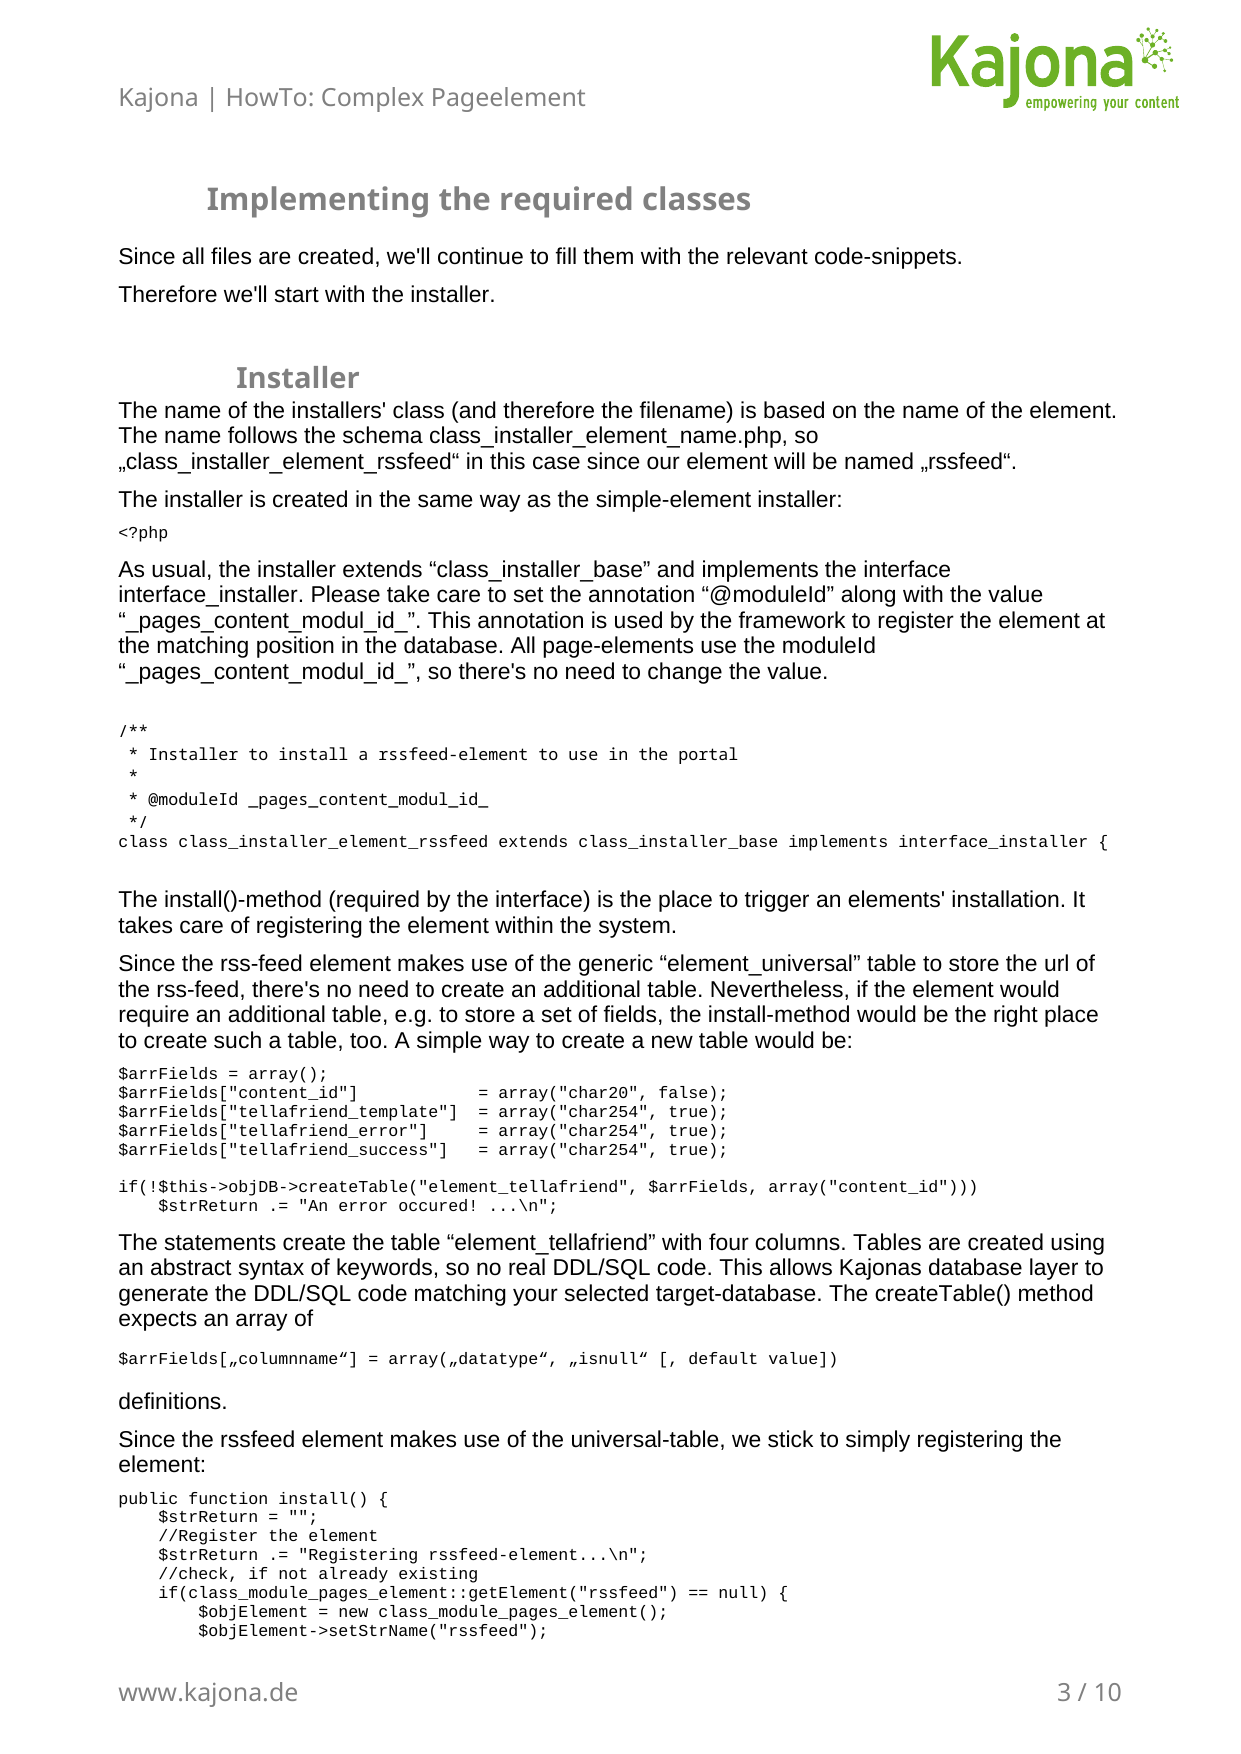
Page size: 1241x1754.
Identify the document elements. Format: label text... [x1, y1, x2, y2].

text Since the rssfeed element makes use of the universal-table, we stick to simply registering the element: [118, 1426, 1122, 1478]
text /** * Installer to install a rssfeed-element to use in the portal * * @moduleId _pages_content_modul_id_ */ class class_installer_element_rssfeed extends class_installer_base implements interface_installer { [118, 697, 1122, 875]
text $arrFields = array(); $arrFields["content_id"] = array("char20", false); $arrFields["tellafriend_template"] = array("char254", true); $arrFields["tellafriend_error"] = array("char254", true); $arrFields["tellafriend_success"] = array("char254", true); if(!$this->objDB->createTable("element_tellafriend", $arrFields, array("content_id"))) $strReturn .= "An error occured! ...\n"; [118, 1066, 1122, 1217]
text The installer is created in the same way as the simple-element installer: [118, 487, 1122, 512]
subtitle Installer [118, 358, 1122, 397]
text <?php [118, 525, 1122, 544]
text public function install() { $strReturn = ""; //Register the element $strReturn .= "Registering rssfeed-element...\n"; //check, if not already existing if(class_module_pages_element::getElement("rssfeed") == null) { $objElement = new class_module_pages_element(); $objElement->setStrName("rssfeed"); [118, 1490, 1122, 1641]
text Therefore we'll start with the installer. [118, 281, 1122, 307]
text Since the rss-feed element makes use of the generic “element_universal” table to store the url of the rss-feed, there's no need to create an additional table. Nevertheless, if the element would require an additional table, e.g. to store a set of fields, the install-method would be the right place to create such a table, too. A simple way to create a new table would be: [118, 951, 1122, 1053]
text The install()-method (required by the interface) is the place to trigger an elements' installation. It takes care of registering the element within the system. [118, 887, 1122, 938]
text The name of the installers' class (and therefore the filename) is based on the name of the element. The name follows the schema class_installer_element_name.php, so „class_installer_element_rssfeed“ in this case since our element will be named „rssfeed“. [118, 397, 1122, 474]
text Since all files are created, we'll continue to fill them with the relevant code-snippets. [118, 243, 1122, 269]
text As usual, the installer extends “class_installer_base” and implements the interface interface_installer. Please take care to set the annotation “@moduleId” along with the value “_pages_content_modul_id_”. This annotation is used by the framework to register the element at the matching position in the database. All page-elements use the moduleId “_pages_content_modul_id_”, so there's no need to change the value. [118, 556, 1122, 684]
text The statements create the table “element_tellafriend” with four columns. Tables are created using an abstract syntax of keywords, so no real DDL/SQL code. This allows Kajonas database layer to generate the DDL/SQL code matching your selected target-database. The createTable() method expects an array of $arrFields[„columnname“] = array(„datatype“, „isnull“ [, default value]) definitions. [118, 1229, 1122, 1414]
subtitle Implementing the required classes [118, 177, 1122, 219]
